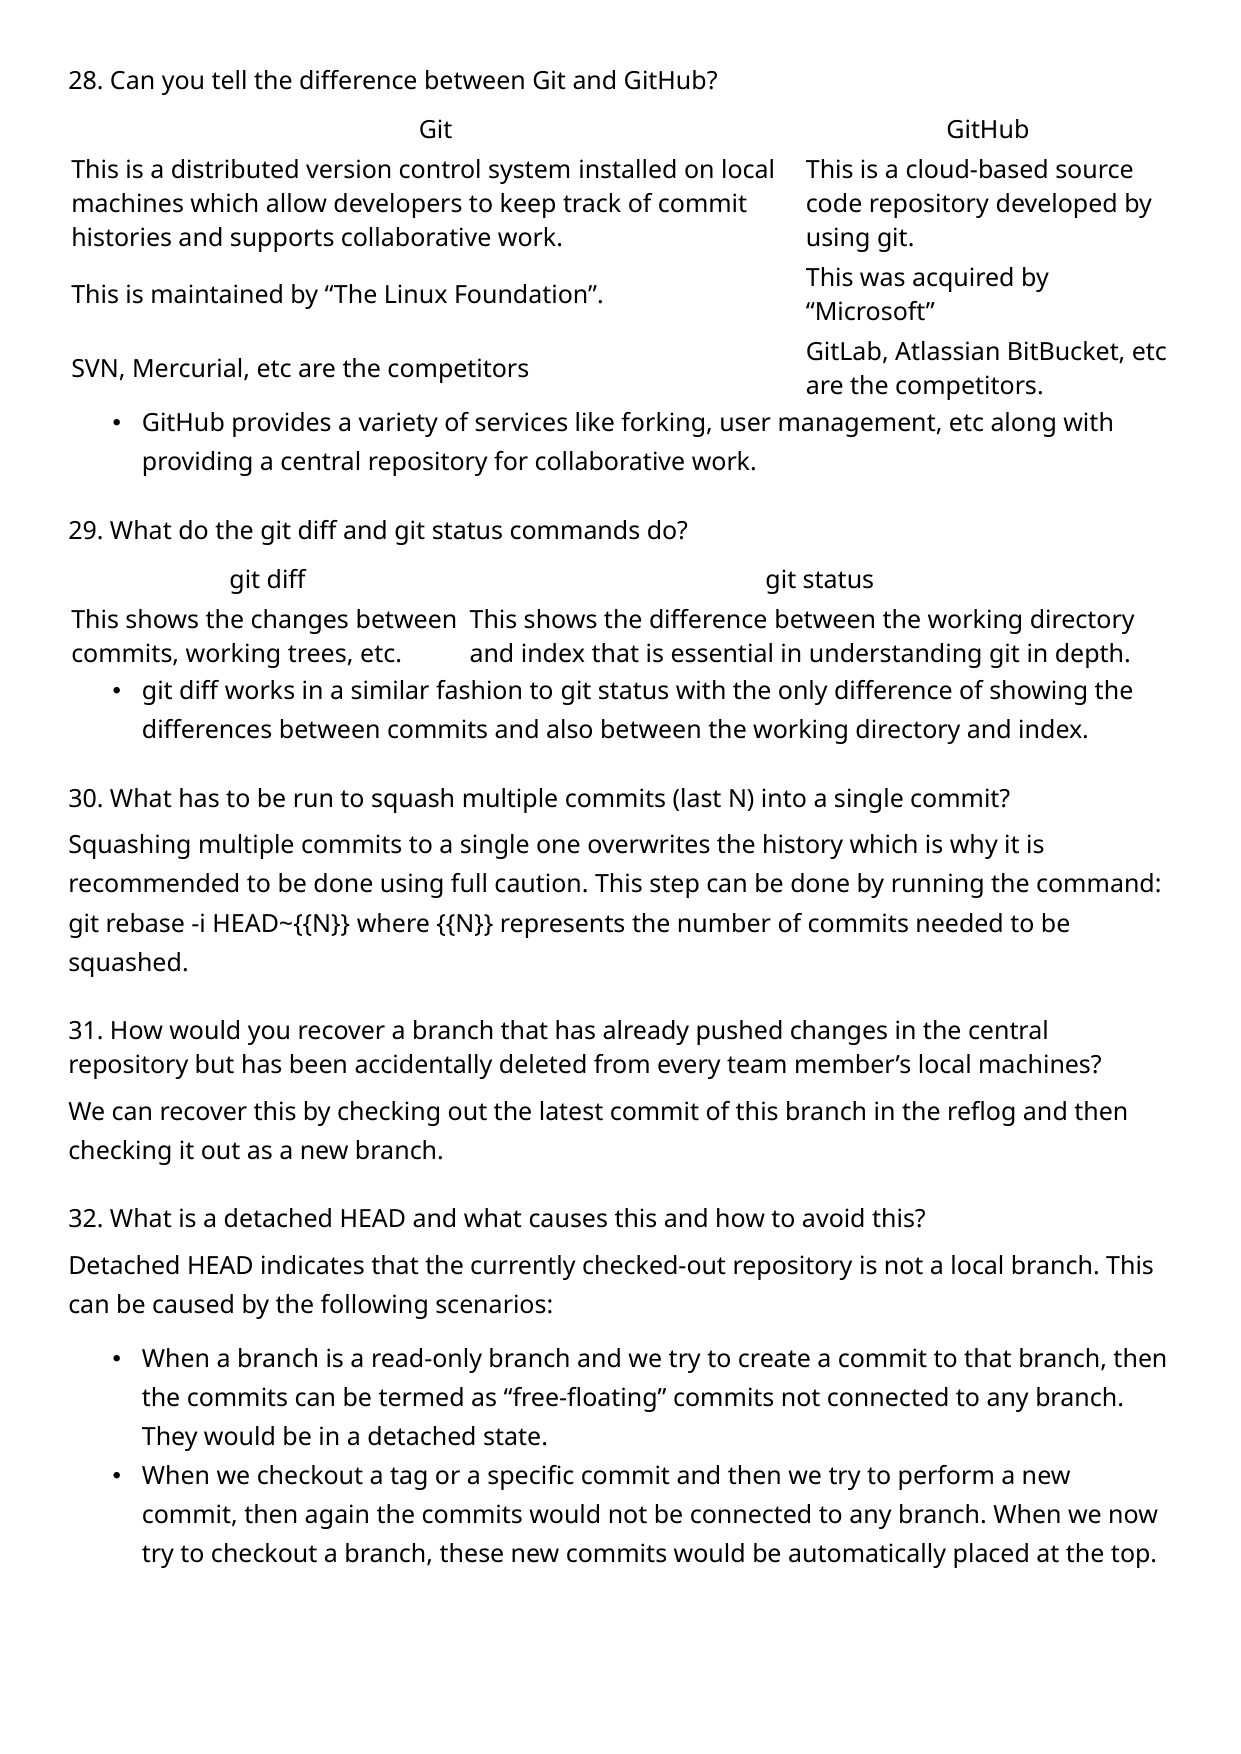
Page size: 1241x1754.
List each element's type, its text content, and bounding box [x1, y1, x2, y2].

list GitHub provides a variety of services like forking, user management, etc along with providing a central repository for collaborative work. [112, 405, 1173, 478]
table_cell GitLab, Atlassian BitBucket, etc are the competitors. [803, 331, 1173, 405]
table_cell This shows the changes between commits, working trees, etc. [68, 599, 466, 673]
table_header git diff [68, 559, 466, 599]
table_header git status [466, 559, 1173, 599]
subtitle 31. How would you recover a branch that has already pushed changes in the central repository but has been accidentally deleted from every team member’s local machines? [68, 1013, 1173, 1081]
table_cell This is maintained by “The Linux Foundation”. [68, 257, 803, 331]
table_header Git [68, 109, 803, 149]
subtitle 29. What do the git diff and git status commands do? [68, 512, 1173, 546]
list git diff works in a similar fashion to git status with the only difference of showing the differences between commits and also between the working directory and index. [112, 673, 1173, 746]
table_cell This is a cloud-based source code repository developed by using git. [803, 149, 1173, 257]
subtitle 28. Can you tell the difference between Git and GitHub? [68, 62, 1173, 97]
subtitle 32. What is a detached HEAD and what causes this and how to avoid this? [68, 1201, 1173, 1235]
table_header GitHub [803, 109, 1173, 149]
subtitle 30. What has to be run to squash multiple commits (last N) into a single commit? [68, 780, 1173, 814]
table_cell SVN, Mercurial, etc are the competitors [68, 331, 803, 405]
table_cell This was acquired by “Microsoft” [803, 257, 1173, 331]
text We can recover this by checking out the latest commit of this branch in the reflog and then checking it out as a new branch. [68, 1093, 1173, 1167]
text Detached HEAD indicates that the currently checked-out repository is not a local branch. This can be caused by the following scenarios: [68, 1247, 1173, 1321]
list When a branch is a read-only branch and we try to create a commit to that branch, then the commits can be termed as “free-floating” commits not connected to any branch. They would be in a detached state. [112, 1340, 1173, 1453]
text Squashing multiple commits to a single one overwrites the history which is why it is recommended to be done using full caution. This step can be done by running the command: git rebase -i HEAD~{{N}} where {{N}} represents the number of commits needed to be squashed. [68, 827, 1173, 978]
list When we checkout a tag or a specific commit and then we try to perform a new commit, then again the commits would not be connected to any branch. When we now try to checkout a branch, these new commits would be automatically placed at the top. [112, 1458, 1173, 1570]
table_cell This is a distributed version control system installed on local machines which allow developers to keep track of commit histories and supports collaborative work. [68, 149, 803, 257]
table_cell This shows the difference between the working directory and index that is essential in understanding git in depth. [466, 599, 1173, 673]
